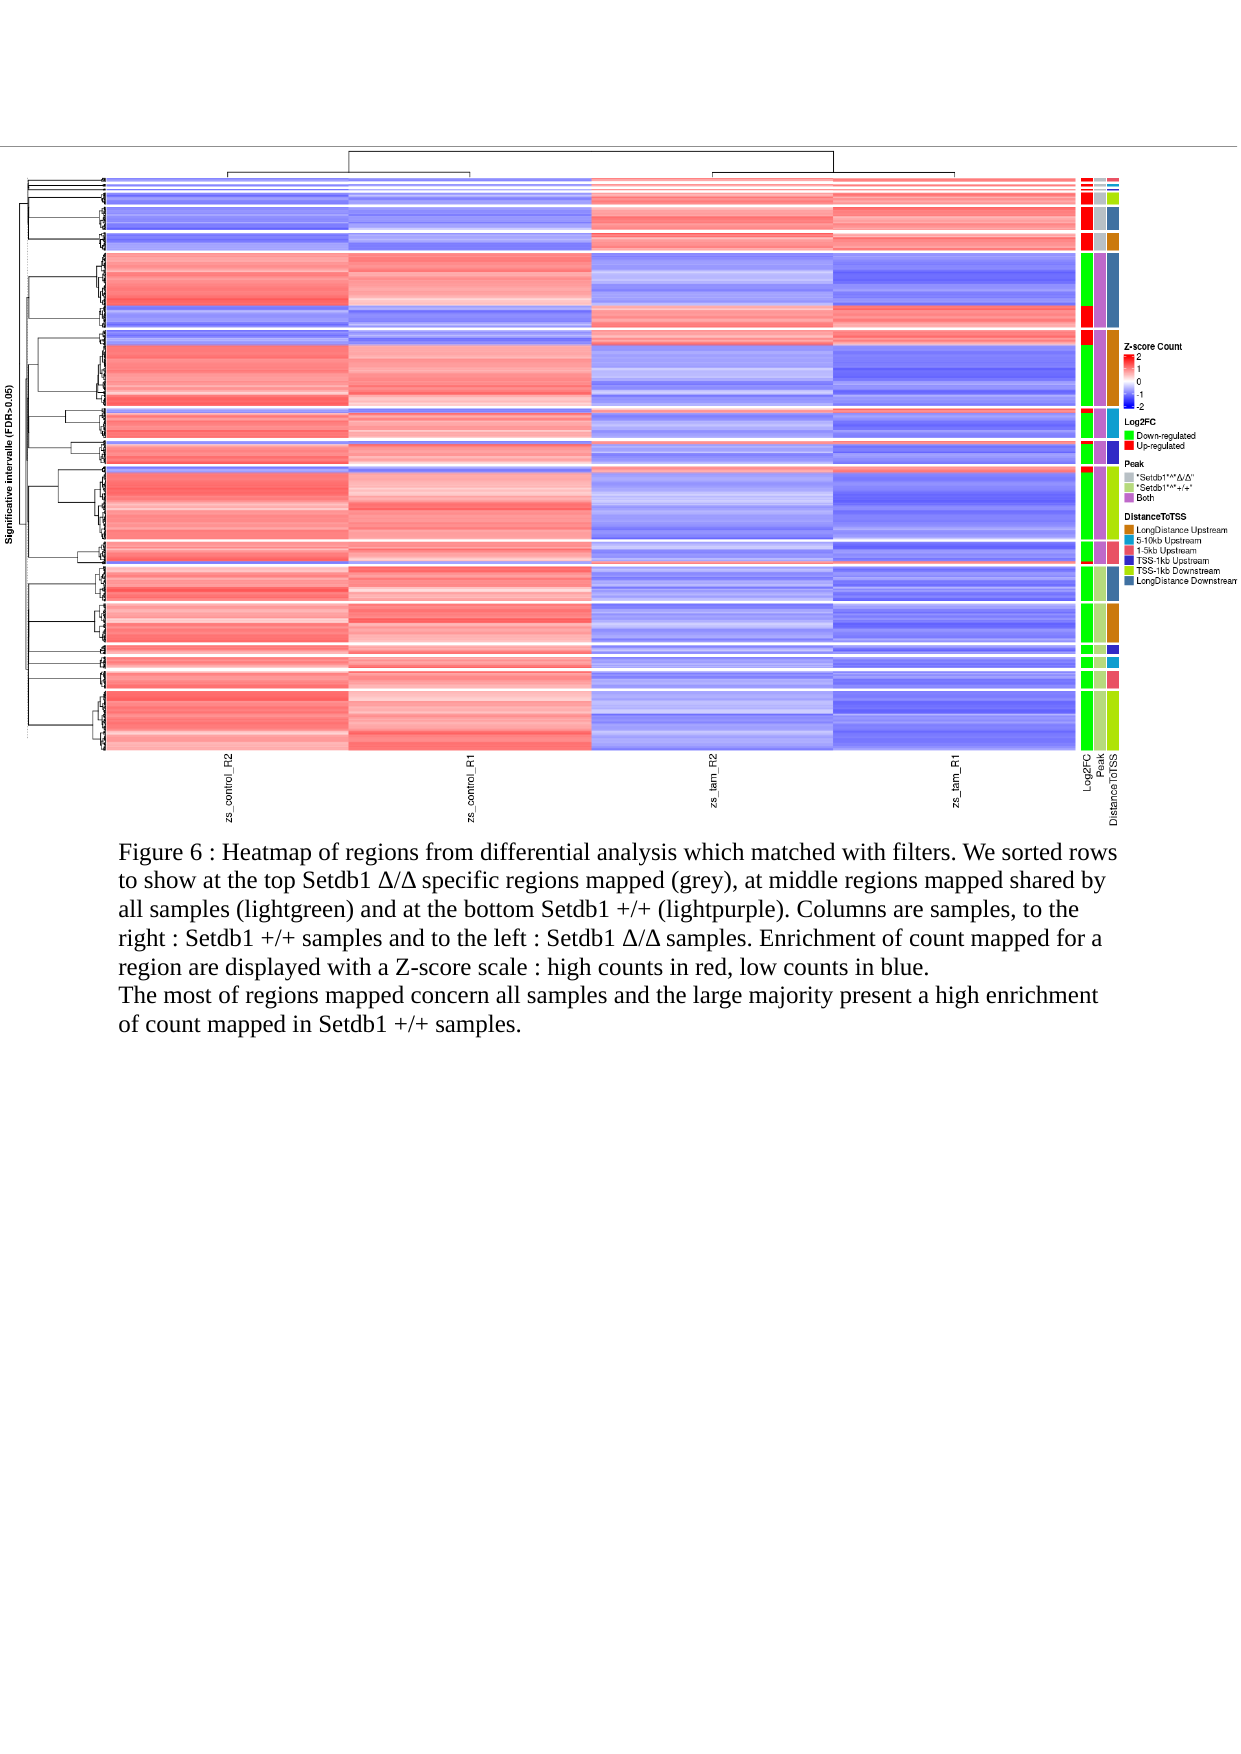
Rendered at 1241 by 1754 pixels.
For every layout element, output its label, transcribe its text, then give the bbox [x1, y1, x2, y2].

text Figure 6 : Heatmap of regions from differential analysis which matched with filters. We sorted rows to show at the top Setdb1 Δ/Δ specific regions mapped (grey), at middle regions mapped shared by all samples (lightgreen) and at the bottom Setdb1 +/+ (lightpurple). Columns are samples, to the right : Setdb1 +/+ samples and to the left : Setdb1 Δ/Δ samples. Enrichment of count mapped for a region are displayed with a Z-score scale : high counts in red, low counts in blue. [118, 837, 1122, 981]
text The most of regions mapped concern all samples and the large majority present a high enrichment of count mapped in Setdb1 +/+ samples. [118, 981, 1122, 1038]
